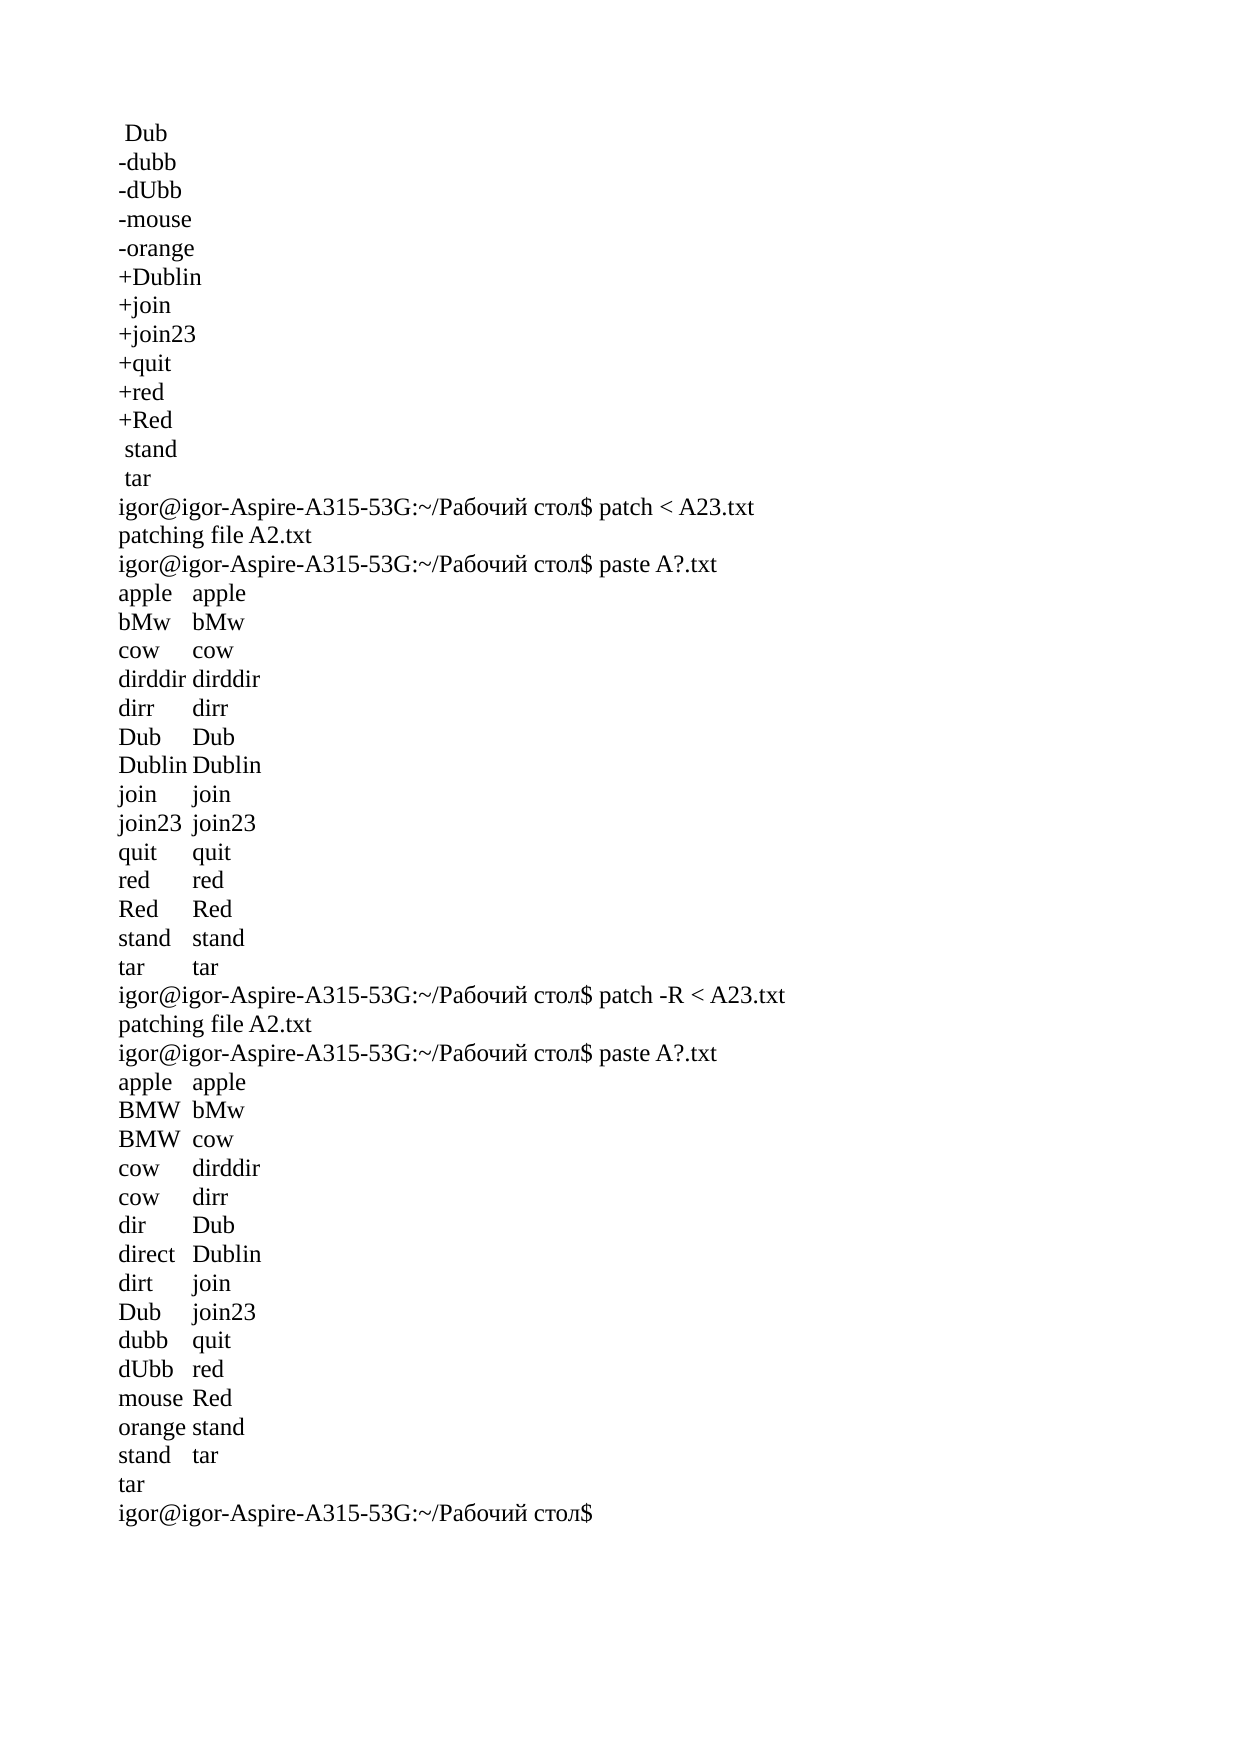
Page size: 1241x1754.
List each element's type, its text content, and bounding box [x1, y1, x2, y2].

text Red Red [118, 894, 1122, 923]
text +Red [118, 406, 1122, 434]
text tar [118, 1469, 1122, 1498]
text igor@igor-Aspire-A315-53G:~/Рабочий стол$ paste A?.txt [118, 549, 1122, 578]
text cow dirddir [118, 1153, 1122, 1182]
text dUbb red [118, 1354, 1122, 1383]
text Dub join23 [118, 1297, 1122, 1326]
text BMW bMw [118, 1096, 1122, 1124]
text +join23 [118, 319, 1122, 348]
text +join [118, 291, 1122, 319]
text -orange [118, 233, 1122, 262]
text stand tar [118, 1441, 1122, 1469]
text BMW cow [118, 1124, 1122, 1153]
text patching file A2.txt [118, 1009, 1122, 1038]
text join join [118, 779, 1122, 808]
text +red [118, 377, 1122, 406]
text igor@igor-Aspire-A315-53G:~/Рабочий стол$ patch < A23.txt [118, 492, 1122, 521]
text stand stand [118, 923, 1122, 952]
text igor@igor-Aspire-A315-53G:~/Рабочий стол$ paste A?.txt [118, 1038, 1122, 1067]
text -dUbb [118, 176, 1122, 204]
text orange stand [118, 1412, 1122, 1441]
text red red [118, 866, 1122, 894]
text dubb quit [118, 1326, 1122, 1354]
text cow dirr [118, 1182, 1122, 1211]
text dirt join [118, 1268, 1122, 1297]
text igor@igor-Aspire-A315-53G:~/Рабочий стол$ patch -R < A23.txt [118, 981, 1122, 1009]
text igor@igor-Aspire-A315-53G:~/Рабочий стол$ [118, 1498, 1122, 1527]
text bMw bMw [118, 607, 1122, 636]
text tar tar [118, 952, 1122, 981]
text Dub [118, 118, 1122, 147]
text direct Dublin [118, 1239, 1122, 1268]
text mouse Red [118, 1383, 1122, 1412]
text Dublin Dublin [118, 751, 1122, 779]
text patching file A2.txt [118, 521, 1122, 549]
text dir Dub [118, 1211, 1122, 1239]
text +quit [118, 348, 1122, 377]
text dirr dirr [118, 693, 1122, 722]
text join23 join23 [118, 808, 1122, 837]
text quit quit [118, 837, 1122, 866]
text -mouse [118, 204, 1122, 233]
text stand [118, 434, 1122, 463]
text cow cow [118, 636, 1122, 664]
text +Dublin [118, 262, 1122, 291]
text tar [118, 463, 1122, 492]
text apple apple [118, 1067, 1122, 1096]
text dirddir dirddir [118, 664, 1122, 693]
text Dub Dub [118, 722, 1122, 751]
text apple apple [118, 578, 1122, 607]
text -dubb [118, 147, 1122, 176]
